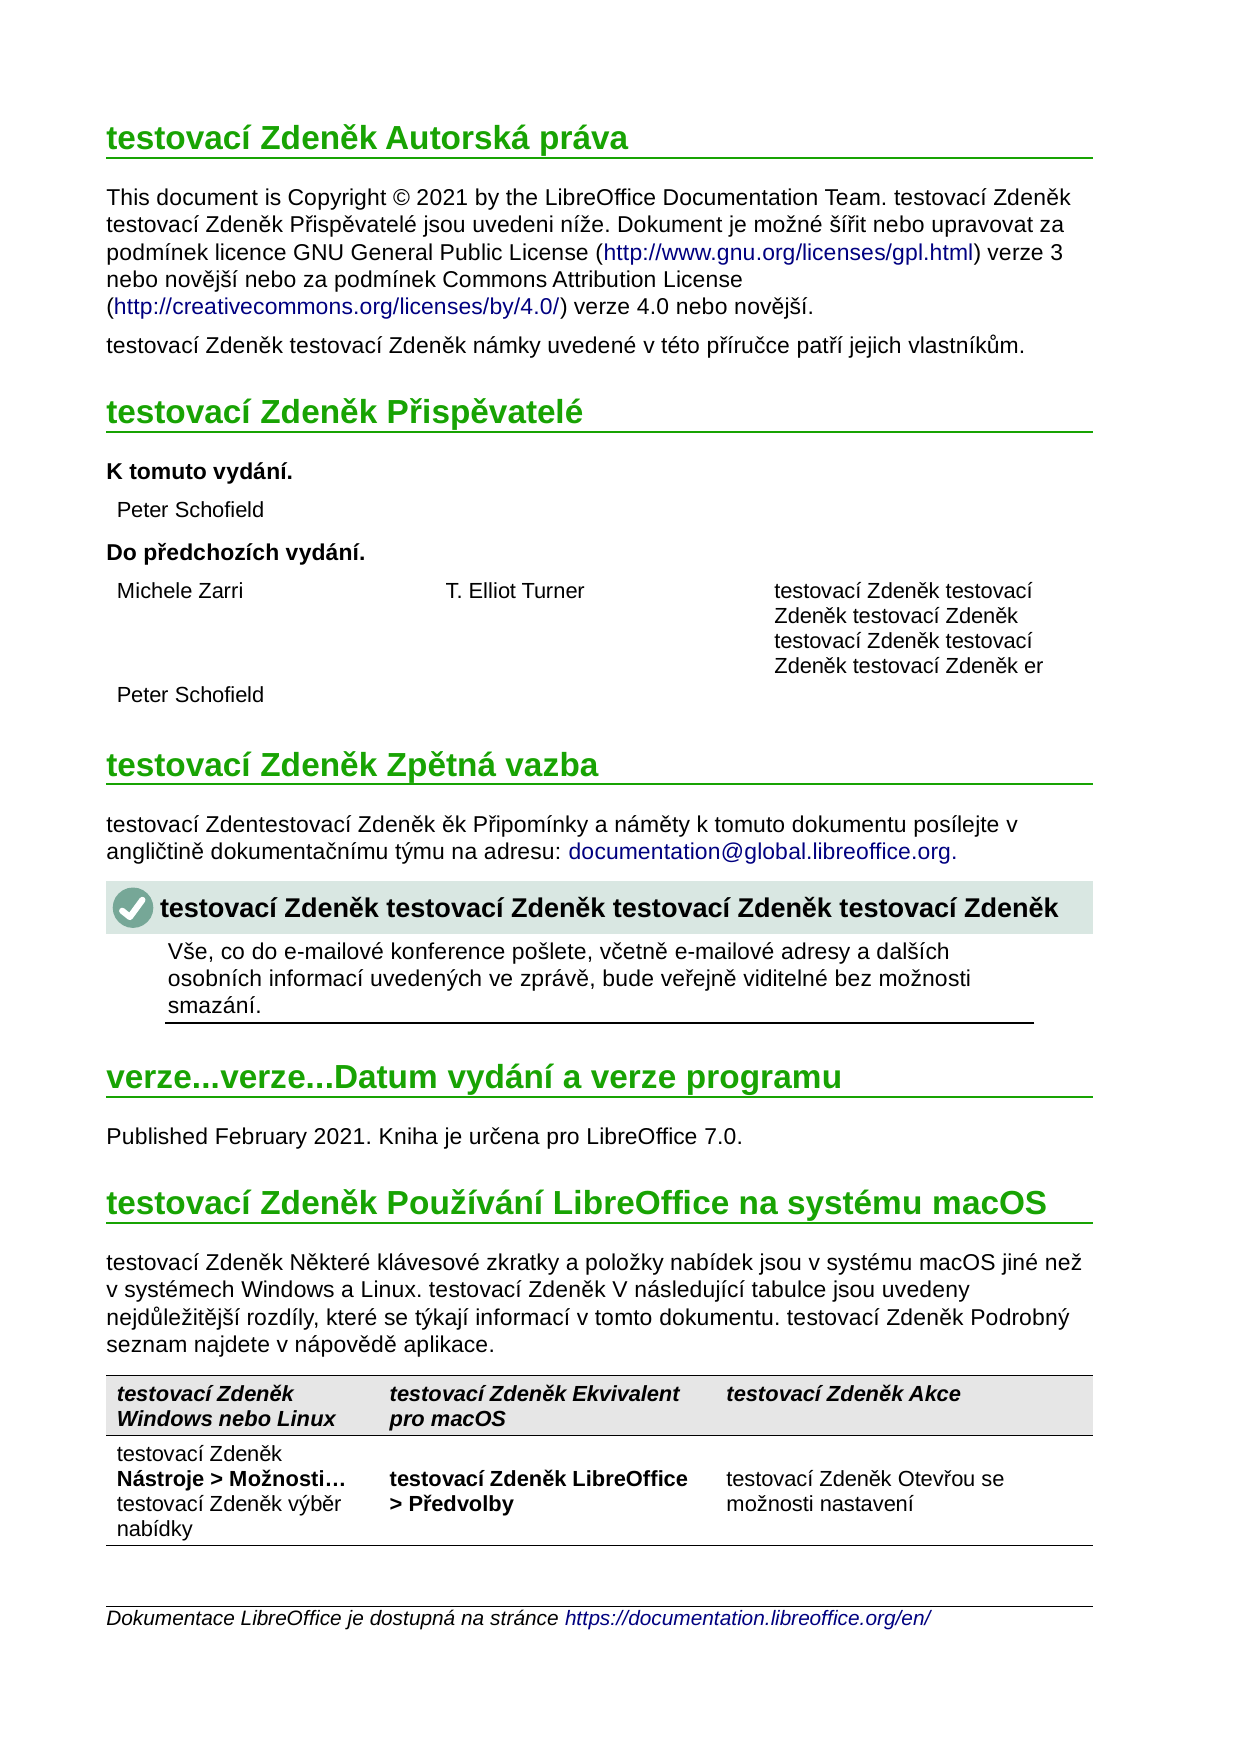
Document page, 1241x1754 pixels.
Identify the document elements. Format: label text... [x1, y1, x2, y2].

table_header Peter Schofield [106, 497, 440, 526]
subtitle testovací Zdeněk Používání LibreOffice na systému macOS [106, 1183, 1093, 1222]
table_header Michele Zarri [106, 578, 435, 682]
table_header T. Elliot Turner [435, 578, 764, 682]
subtitle verze...verze...Datum vydání a verze programu [106, 1057, 1093, 1096]
subtitle testovací Zdeněk Autorská práva [106, 118, 1093, 157]
table_header testovací Zdeněk Ekvivalent pro macOS [379, 1376, 716, 1435]
text Vše, co do e-mailové konference pošlete, včetně e-mailové adresy a dalších osobních informací uvedených ve zprávě, bude veřejně viditelné bez možnosti smazání. [164, 934, 1034, 1024]
text Do předchozích vydání. [106, 538, 1093, 565]
text testovací Zdeněk Některé klávesové zkratky a položky nabídek jsou v systému macOS jiné než v systémech Windows a Linux. testovací Zdeněk V následující tabulce jsou uvedeny nejdůležitější rozdíly, které se týkají informací v tomto dokumentu. testovací Zdeněk Podrobný seznam najdete v nápovědě aplikace. [106, 1249, 1093, 1357]
text K tomuto vydání. [106, 458, 1093, 485]
table_header testovací Zdeněk testovací Zdeněk testovací Zdeněk testovací Zdeněk testovací Zdeněk testovací Zdeněk er [764, 578, 1093, 682]
subtitle testovací Zdeněk Zpětná vazba [106, 744, 1093, 783]
text This document is Copyright © 2021 by the LibreOffice Documentation Team. testovací Zdeněk testovací Zdeněk Přispěvatelé jsou uvedeni níže. Dokument je možné šířit nebo upravovat za podmínek licence GNU General Public License (http://www.gnu.org/licenses/gpl.html) verze 3 nebo novější nebo za podmínek Commons Attribution License (http://creativecommons.org/licenses/by/4.0/) verze 4.0 nebo novější. [106, 184, 1093, 319]
subtitle testovací Zdeněk Přispěvatelé [106, 392, 1093, 431]
table_cell testovací Zdeněk Nástroje > Možnosti… testovací Zdeněk výběr nabídky [106, 1436, 379, 1545]
table_cell [764, 682, 1093, 711]
table_header testovací Zdeněk Windows nebo Linux [106, 1376, 379, 1435]
text testovací Zdeněk testovací Zdeněk námky uvedené v této příručce patří jejich vlastníkům. [106, 332, 1093, 359]
table_cell testovací Zdeněk LibreOffice > Předvolby [379, 1436, 716, 1545]
table_header [766, 497, 1093, 526]
table_header [440, 497, 766, 526]
text Published February 2021. Kniha je určena pro LibreOffice 7.0. [106, 1123, 1093, 1150]
table_header testovací Zdeněk Akce [716, 1376, 1093, 1435]
table_cell [435, 682, 764, 711]
subtitle testovací Zdeněk testovací Zdeněk testovací Zdeněk testovací Zdeněk [106, 881, 1093, 934]
table_cell testovací Zdeněk Otevřou se možnosti nastavení [716, 1436, 1093, 1545]
text testovací Zdentestovací Zdeněk ěk Připomínky a náměty k tomuto dokumentu posílejte v angličtině dokumentačnímu týmu na adresu: documentation@global.libreoffice.org. [106, 810, 1093, 864]
table_cell Peter Schofield [106, 682, 435, 711]
